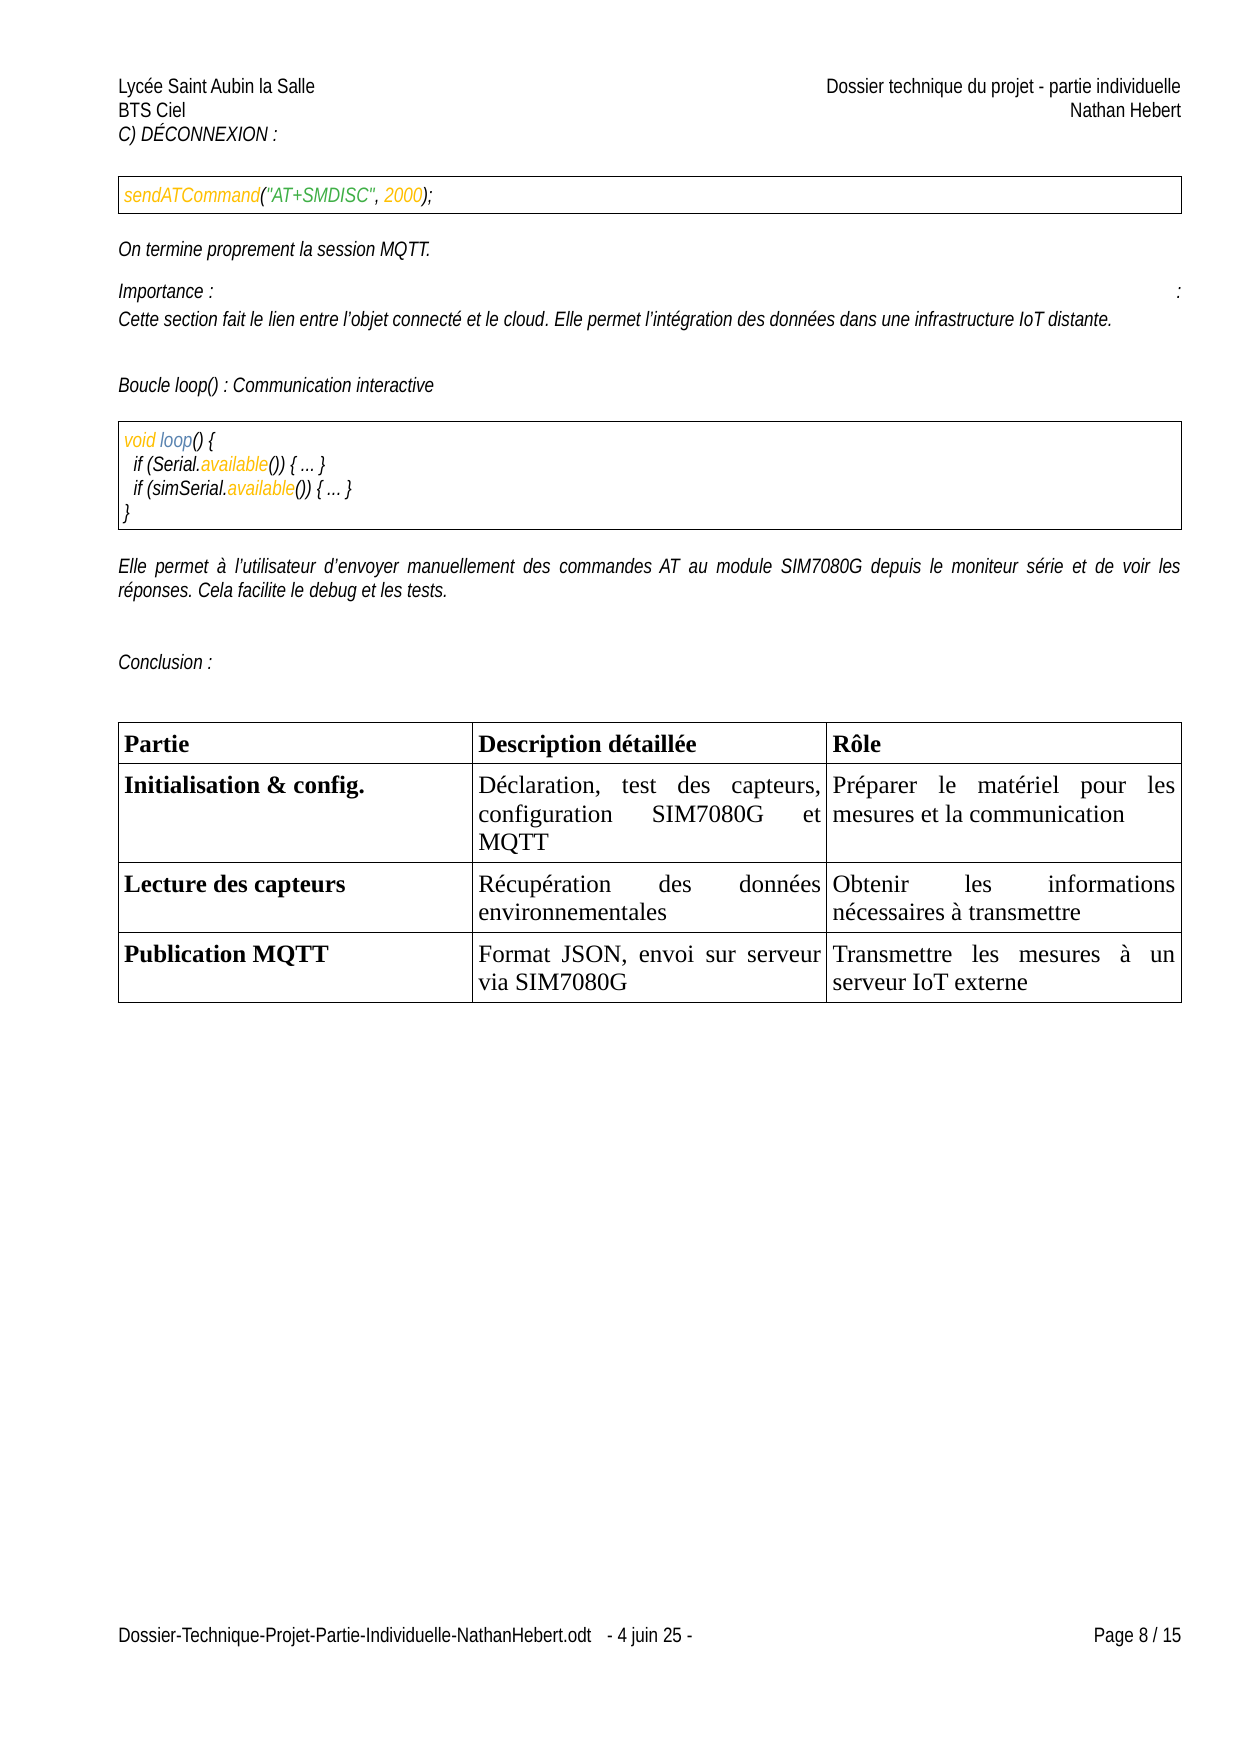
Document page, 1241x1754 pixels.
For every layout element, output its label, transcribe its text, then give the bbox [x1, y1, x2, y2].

text Importance : : Cette section fait le lien entre l’objet connecté et le cloud. Elle permet l’intégration des données dans une infrastructure IoT distante. [118, 279, 1181, 331]
table_cell Préparer le matériel pour les mesures et la communication [827, 764, 1181, 862]
table_cell Obtenir les informations nécessaires à transmettre [827, 863, 1181, 932]
table_cell Récupération des données environnementales [473, 863, 826, 932]
table_header sendATCommand("AT+SMDISC", 2000); [119, 177, 1181, 212]
table_header Description détaillée [473, 723, 826, 763]
table_header void loop() { if (Serial.available()) { ... } if (simSerial.available()) { ... } } [119, 422, 1181, 529]
text Elle permet à l’utilisateur d’envoyer manuellement des commandes AT au module SIM7080G depuis le moniteur série et de voir les réponses. Cela facilite le debug et les tests. [118, 554, 1181, 602]
text On termine proprement la session MQTT. [118, 237, 1181, 261]
text Boucle loop() : Communication interactive [118, 373, 1181, 397]
subtitle c) Déconnexion : [118, 122, 1181, 146]
table_cell Initialisation & config. [119, 764, 472, 862]
table_header Partie [119, 723, 472, 763]
table_cell Déclaration, test des capteurs, configuration SIM7080G et MQTT [473, 764, 826, 862]
table_cell Publication MQTT [119, 933, 472, 1002]
table_cell Transmettre les mesures à un serveur IoT externe [827, 933, 1181, 1002]
text Conclusion : [118, 650, 1181, 674]
table_header Rôle [827, 723, 1181, 763]
table_cell Format JSON, envoi sur serveur via SIM7080G [473, 933, 826, 1002]
table_cell Lecture des capteurs [119, 863, 472, 932]
